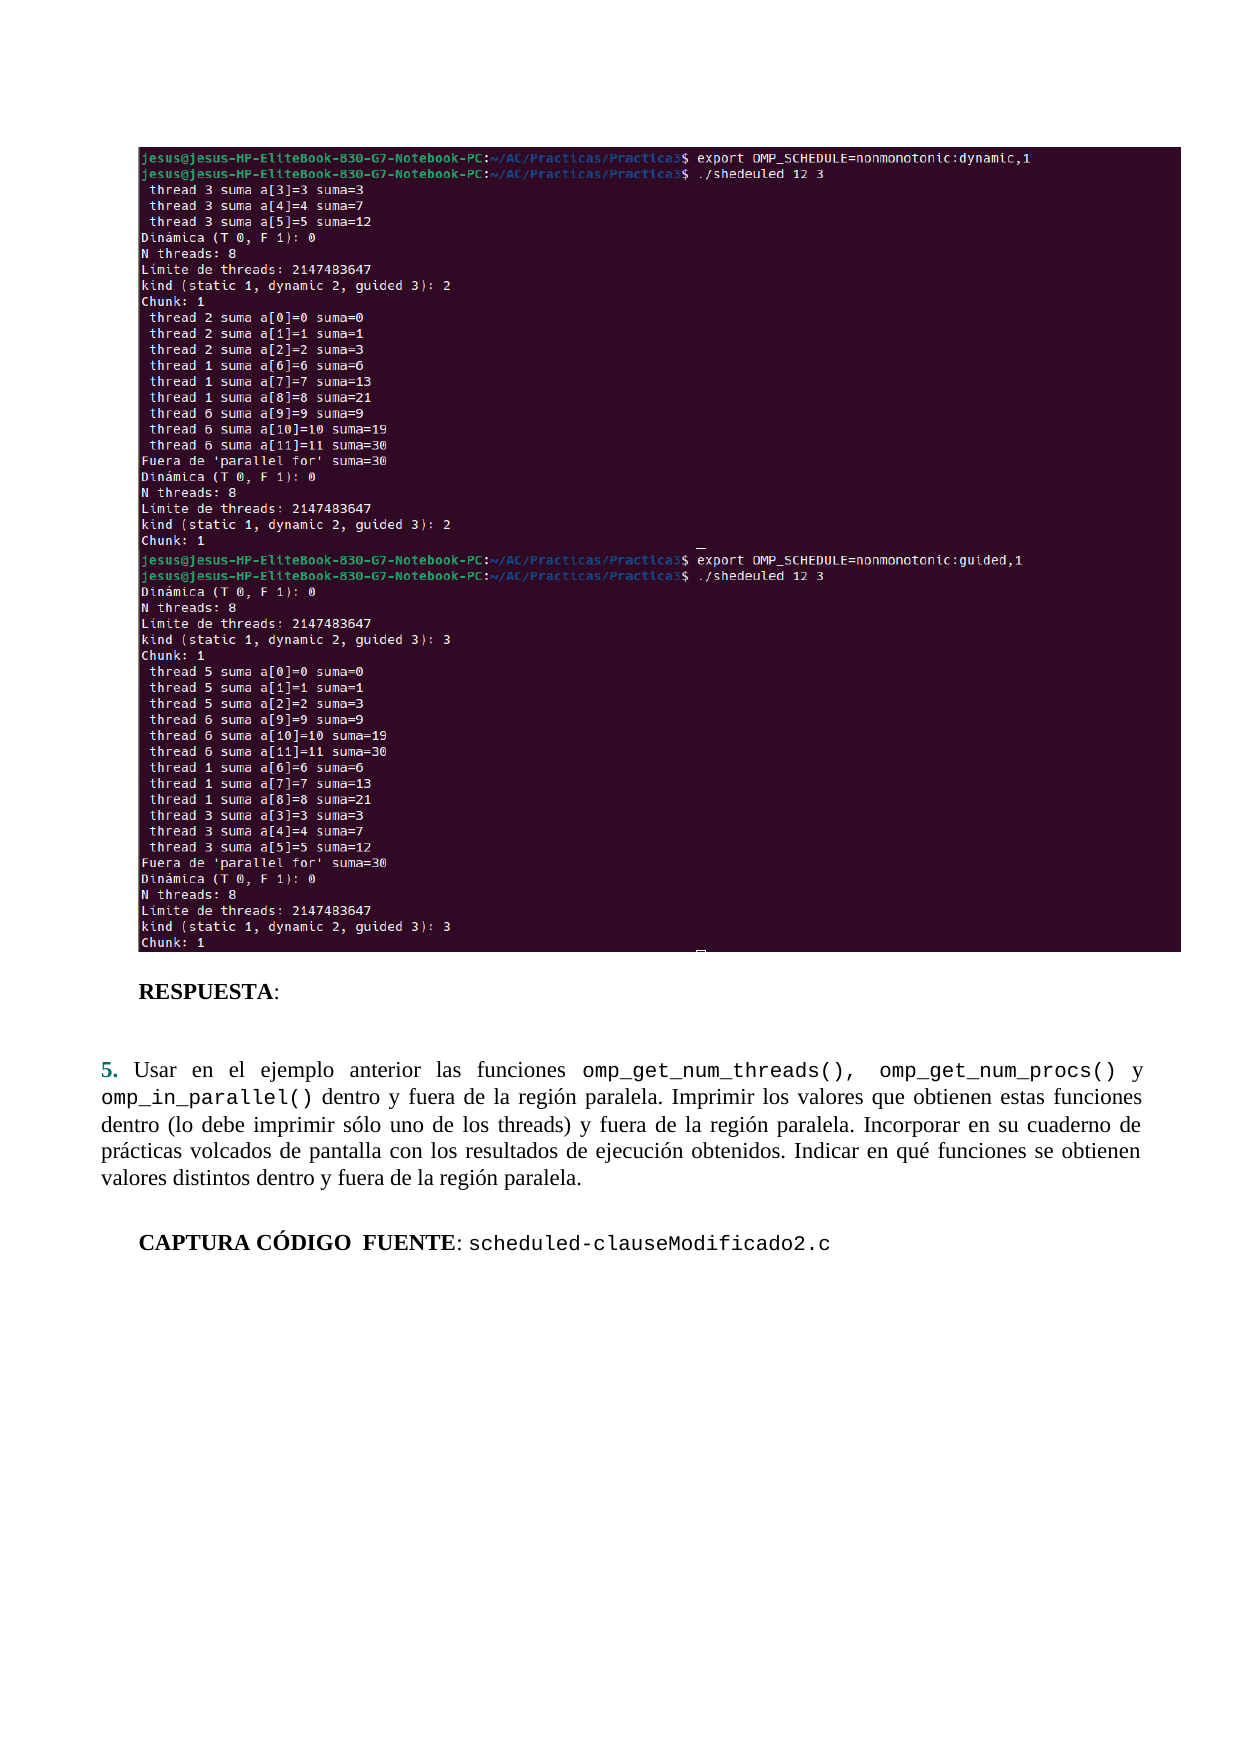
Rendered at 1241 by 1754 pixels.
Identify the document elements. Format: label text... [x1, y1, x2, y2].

text 5. Usar en el ejemplo anterior las funciones omp_get_num_threads(), omp_get_num_procs() y omp_in_parallel() dentro y fuera de la región paralela. Imprimir los valores que obtienen estas funciones dentro (lo debe imprimir sólo uno de los threads) y fuera de la región paralela. Incorporar en su cuaderno de prácticas volcados de pantalla con los resultados de ejecución obtenidos. Indicar en qué funciones se obtienen valores distintos dentro y fuera de la región paralela. [101, 1056, 1143, 1190]
text CAPTURA CÓDIGO FUENTE: scheduled-clauseModificado2.c [138, 1229, 1143, 1257]
text RESPUESTA: [138, 978, 1143, 1004]
picture [138, 147, 1181, 952]
